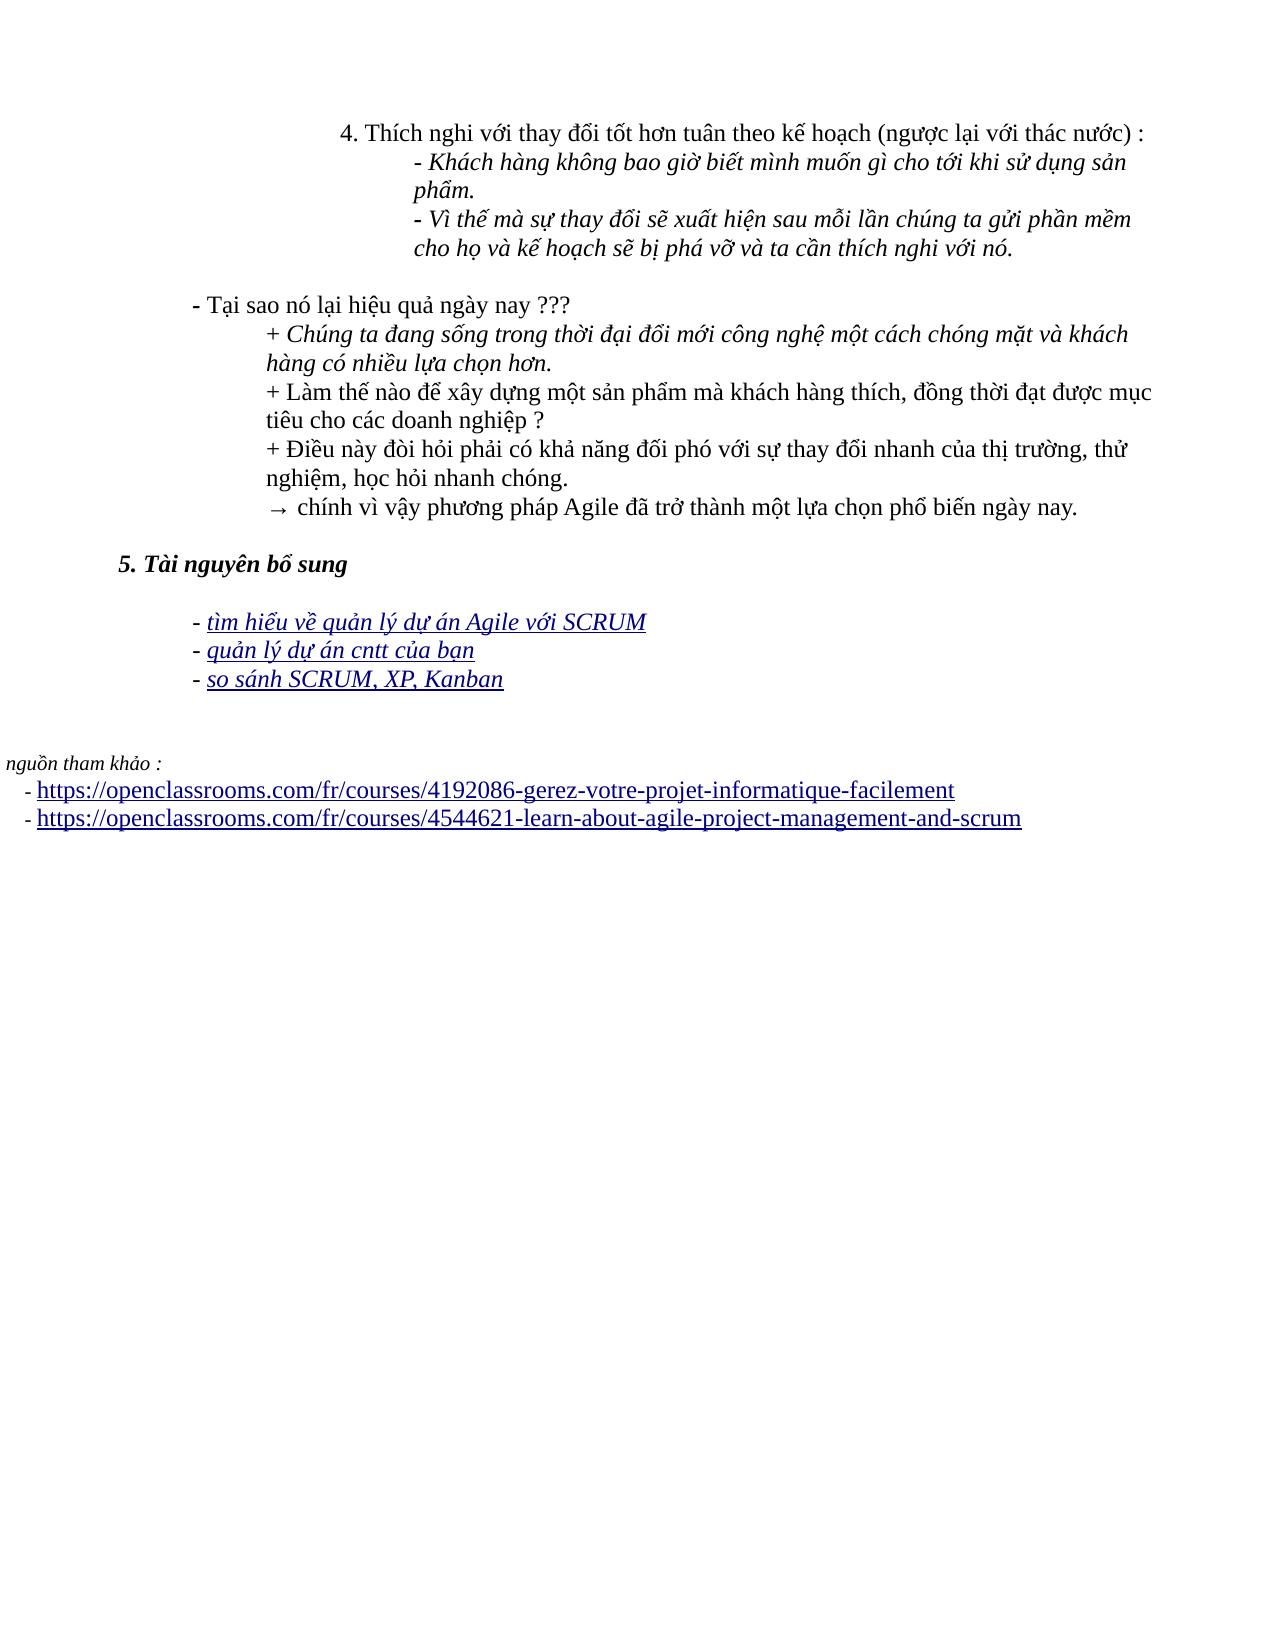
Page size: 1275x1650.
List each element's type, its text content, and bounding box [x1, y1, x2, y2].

text - so sánh SCRUM, XP, Kanban [118, 664, 1157, 693]
text - Vì thế mà sự thay đổi sẽ xuất hiện sau mỗi lần chúng ta gửi phần mềm cho họ và kế hoạch sẽ bị phá vỡ và ta cần thích nghi với nó. [118, 204, 1157, 262]
text - Khách hàng không bao giờ biết mình muốn gì cho tới khi sử dụng sản phẩm. [118, 147, 1157, 204]
text + Điều này đòi hỏi phải có khả năng đối phó với sự thay đổi nhanh của thị trường, thử nghiệm, học hỏi nhanh chóng. [118, 434, 1157, 492]
text 5. Tài nguyên bổ sung [118, 549, 1157, 578]
text - Tại sao nó lại hiệu quả ngày nay ??? [118, 291, 1157, 319]
text + Làm thế nào để xây dựng một sản phẩm mà khách hàng thích, đồng thời đạt được mục tiêu cho các doanh nghiệp ? [118, 377, 1157, 434]
text nguồn tham khảo : [6, 751, 1157, 775]
text - tìm hiểu về quản lý dự án Agile với SCRUM [118, 607, 1157, 636]
text - quản lý dự án cntt của bạn [118, 636, 1157, 664]
text 4. Thích nghi với thay đổi tốt hơn tuân theo kế hoạch (ngược lại với thác nước) : [118, 118, 1157, 147]
text - https://openclassrooms.com/fr/courses/4544621-learn-about-agile-project-management-and-scrum [24, 803, 1157, 832]
text - https://openclassrooms.com/fr/courses/4192086-gerez-votre-projet-informatique-facilement [24, 775, 1157, 803]
text → chính vì vậy phương pháp Agile đã trở thành một lựa chọn phổ biến ngày nay. [118, 492, 1157, 521]
text + Chúng ta đang sống trong thời đại đổi mới công nghệ một cách chóng mặt và khách hàng có nhiều lựa chọn hơn. [118, 319, 1157, 377]
